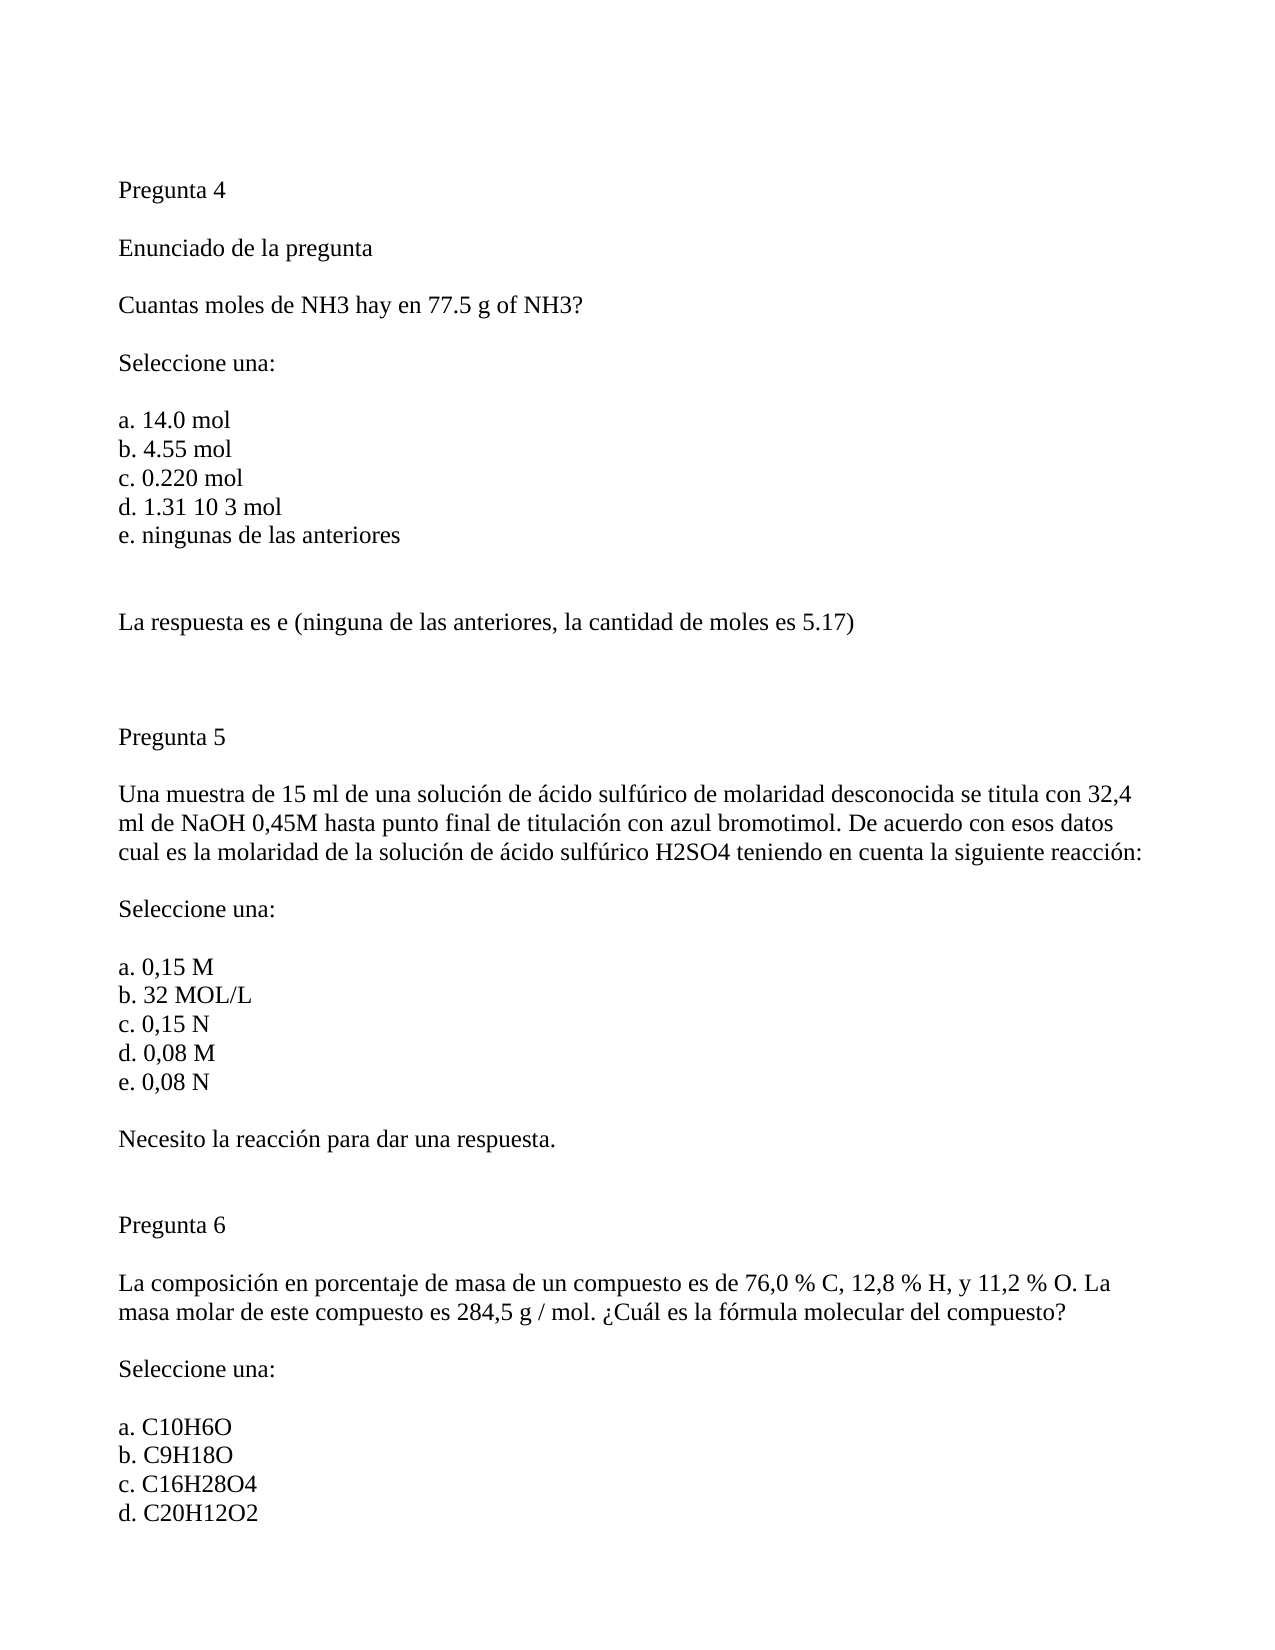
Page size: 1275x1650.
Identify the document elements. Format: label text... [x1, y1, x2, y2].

text Seleccione una: [118, 1354, 1157, 1383]
text Seleccione una: [118, 894, 1157, 923]
text Pregunta 4 [118, 176, 1157, 204]
text Seleccione una: [118, 348, 1157, 377]
text a. 0,15 M [118, 952, 1157, 981]
text Pregunta 5 [118, 722, 1157, 751]
text a. 14.0 mol [118, 406, 1157, 434]
text c. 0,15 N [118, 1009, 1157, 1038]
text La composición en porcentaje de masa de un compuesto es de 76,0 % C, 12,8 % H, y 11,2 % O. La masa molar de este compuesto es 284,5 g / mol. ¿Cuál es la fórmula molecular del compuesto? [118, 1268, 1157, 1326]
text Necesito la reacción para dar una respuesta. [118, 1124, 1157, 1153]
text La respuesta es e (ninguna de las anteriores, la cantidad de moles es 5.17) [118, 607, 1157, 636]
text e. 0,08 N [118, 1067, 1157, 1096]
text b. C9H18O [118, 1441, 1157, 1469]
text d. C20H12O2 [118, 1498, 1157, 1527]
text Una muestra de 15 ml de una solución de ácido sulfúrico de molaridad desconocida se titula con 32,4 ml de NaOH 0,45M hasta punto final de titulación con azul bromotimol. De acuerdo con esos datos cual es la molaridad de la solución de ácido sulfúrico H2SO4 teniendo en cuenta la siguiente reacción: [118, 779, 1157, 866]
text c. C16H28O4 [118, 1469, 1157, 1498]
text e. ningunas de las anteriores [118, 521, 1157, 549]
text c. 0.220 mol [118, 463, 1157, 492]
text d. 1.31 10 3 mol [118, 492, 1157, 521]
text Pregunta 6 [118, 1211, 1157, 1239]
text b. 32 MOL/L [118, 981, 1157, 1009]
text d. 0,08 M [118, 1038, 1157, 1067]
text Enunciado de la pregunta [118, 233, 1157, 262]
text b. 4.55 mol [118, 434, 1157, 463]
text a. C10H6O [118, 1412, 1157, 1441]
text Cuantas moles de NH3 hay en 77.5 g of NH3? [118, 291, 1157, 319]
